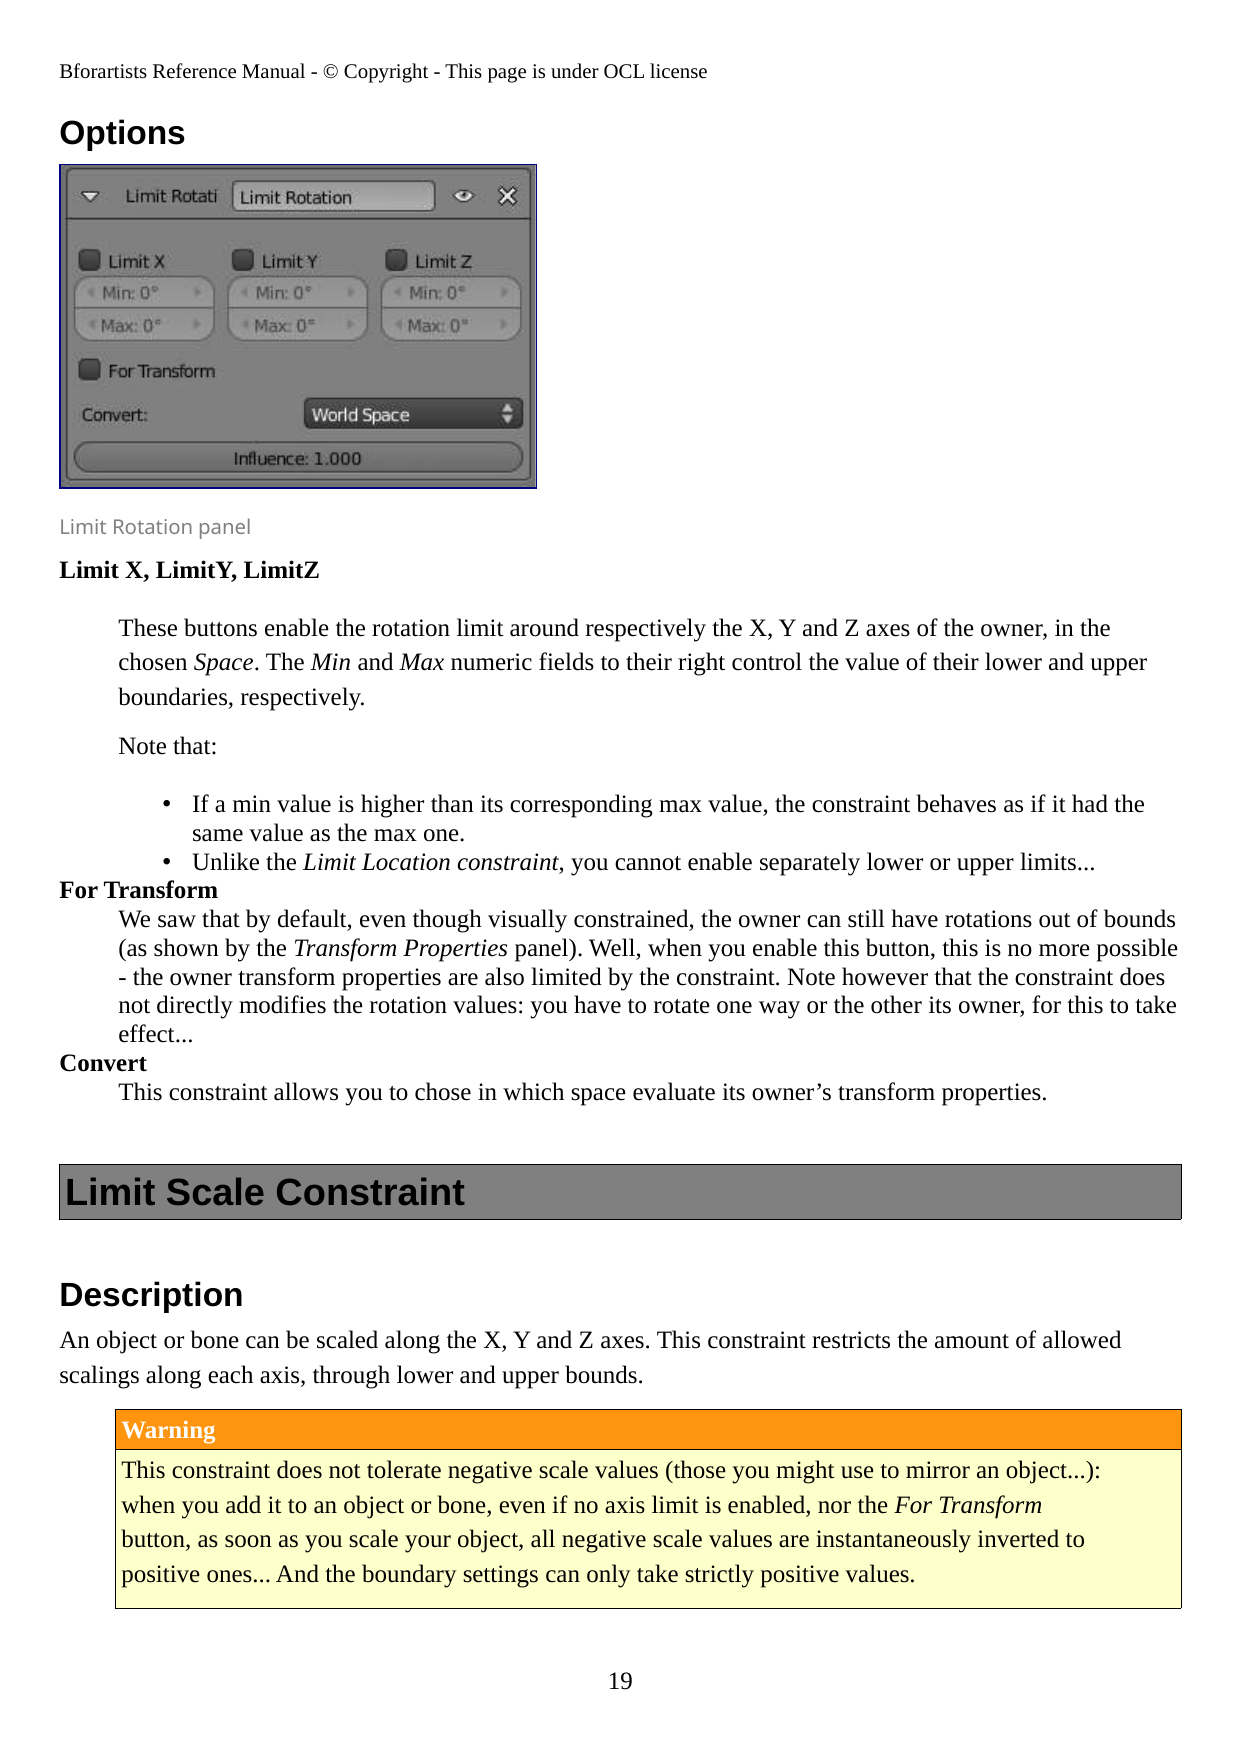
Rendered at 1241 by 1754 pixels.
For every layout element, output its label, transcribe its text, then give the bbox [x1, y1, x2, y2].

picture [61, 165, 536, 487]
subtitle Options [59, 113, 1181, 151]
table_header Warning [116, 1410, 1181, 1449]
list If a min value is higher than its corresponding max value, the constraint behaves as if it had the same value as the max one. [162, 789, 1181, 847]
text An object or bone can be scaled along the X, Y and Z axes. This constraint restricts the amount of allowed scalings along each axis, through lower and upper bounds. [59, 1326, 1181, 1389]
subtitle Convert [59, 1048, 1181, 1077]
text These buttons enable the rotation limit around respectively the X, Y and Z axes of the owner, in the chosen Space. The Min and Max numeric fields to their right control the value of their lower and upper boundaries, respectively. [118, 613, 1181, 711]
list Unlike the Limit Location constraint, you cannot enable separately lower or upper limits... [162, 847, 1181, 876]
subtitle For Transform [59, 876, 1181, 904]
list Note that: [118, 731, 1181, 760]
subtitle Limit X, LimitY, LimitZ [59, 555, 1181, 583]
table_header Limit Scale Constraint [60, 1165, 1181, 1219]
list This constraint allows you to chose in which space evaluate its owner’s transform properties. [118, 1077, 1181, 1106]
text Limit Rotation panel [59, 509, 1181, 540]
subtitle Description [59, 1274, 1181, 1313]
table_cell This constraint does not tolerate negative scale values (those you might use to mirror an object...): when you add it to an object or bone, even if no axis limit is enabled, nor the For Transform button, as soon as you scale your object, all negative scale values are instantaneously inverted to positive ones... And the boundary settings can only take strictly positive values. [116, 1450, 1181, 1608]
list We saw that by default, even though visually constrained, the owner can still have rotations out of bounds (as shown by the Transform Properties panel). Well, when you enable this button, this is no more possible - the owner transform properties are also limited by the constraint. Note however that the constraint does not directly modifies the rotation values: you have to rotate one way or the other its owner, for this to take effect... [118, 904, 1181, 1048]
